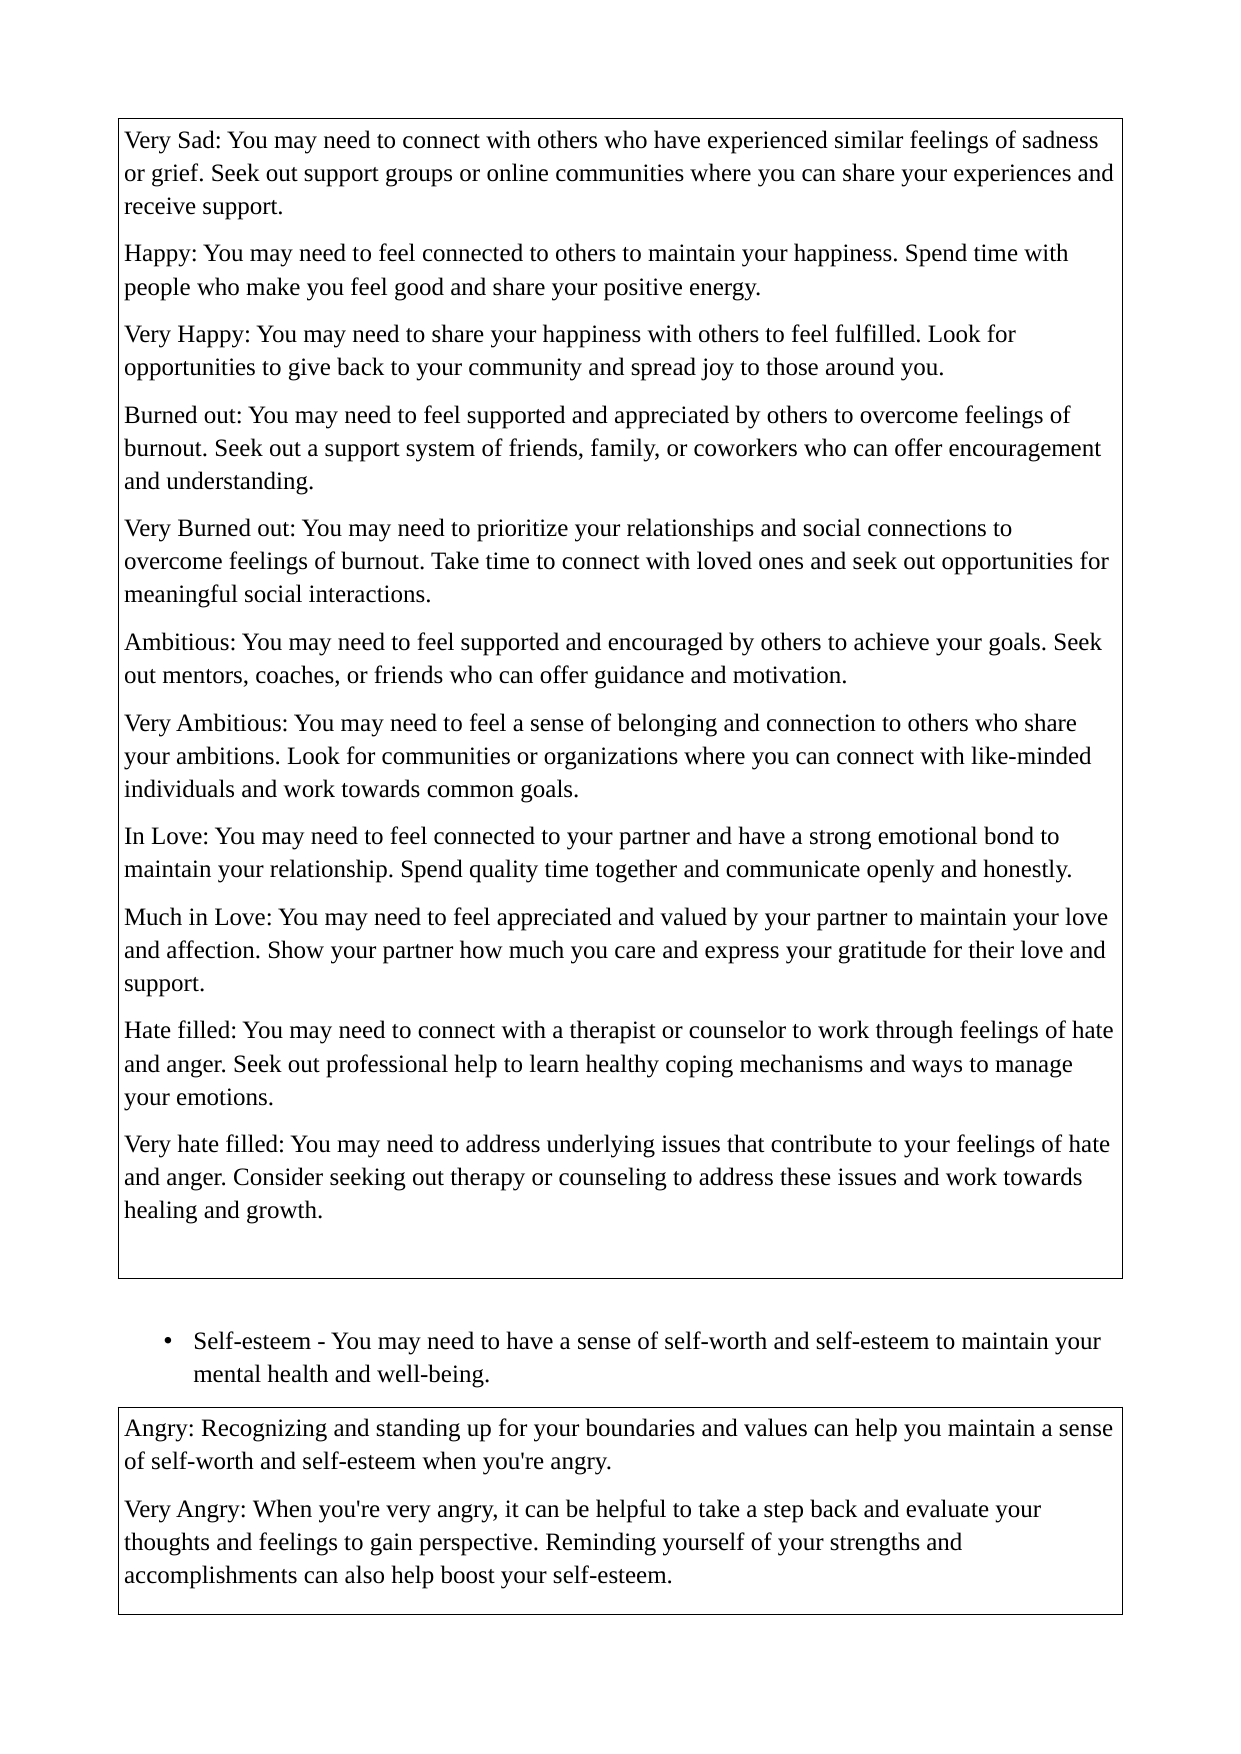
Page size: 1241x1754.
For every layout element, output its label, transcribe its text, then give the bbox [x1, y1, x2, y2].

table_header Angry: Recognizing and standing up for your boundaries and values can help you maintain a sense of self-worth and self-esteem when you're angry. Very Angry: When you're very angry, it can be helpful to take a step back and evaluate your thoughts and feelings to gain perspective. Reminding yourself of your strengths and accomplishments can also help boost your self-esteem. [119, 1408, 1122, 1613]
list Self-esteem - You may need to have a sense of self-worth and self-esteem to maintain your mental health and well-being. [164, 1326, 1122, 1388]
table_header Very Sad: You may need to connect with others who have experienced similar feelings of sadness or grief. Seek out support groups or online communities where you can share your experiences and receive support. Happy: You may need to feel connected to others to maintain your happiness. Spend time with people who make you feel good and share your positive energy. Very Happy: You may need to share your happiness with others to feel fulfilled. Look for opportunities to give back to your community and spread joy to those around you. Burned out: You may need to feel supported and appreciated by others to overcome feelings of burnout. Seek out a support system of friends, family, or coworkers who can offer encouragement and understanding. Very Burned out: You may need to prioritize your relationships and social connections to overcome feelings of burnout. Take time to connect with loved ones and seek out opportunities for meaningful social interactions. Ambitious: You may need to feel supported and encouraged by others to achieve your goals. Seek out mentors, coaches, or friends who can offer guidance and motivation. Very Ambitious: You may need to feel a sense of belonging and connection to others who share your ambitions. Look for communities or organizations where you can connect with like-minded individuals and work towards common goals. In Love: You may need to feel connected to your partner and have a strong emotional bond to maintain your relationship. Spend quality time together and communicate openly and honestly. Much in Love: You may need to feel appreciated and valued by your partner to maintain your love and affection. Show your partner how much you care and express your gratitude for their love and support. Hate filled: You may need to connect with a therapist or counselor to work through feelings of hate and anger. Seek out professional help to learn healthy coping mechanisms and ways to manage your emotions. Very hate filled: You may need to address underlying issues that contribute to your feelings of hate and anger. Consider seeking out therapy or counseling to address these issues and work towards healing and growth. [119, 119, 1122, 1277]
